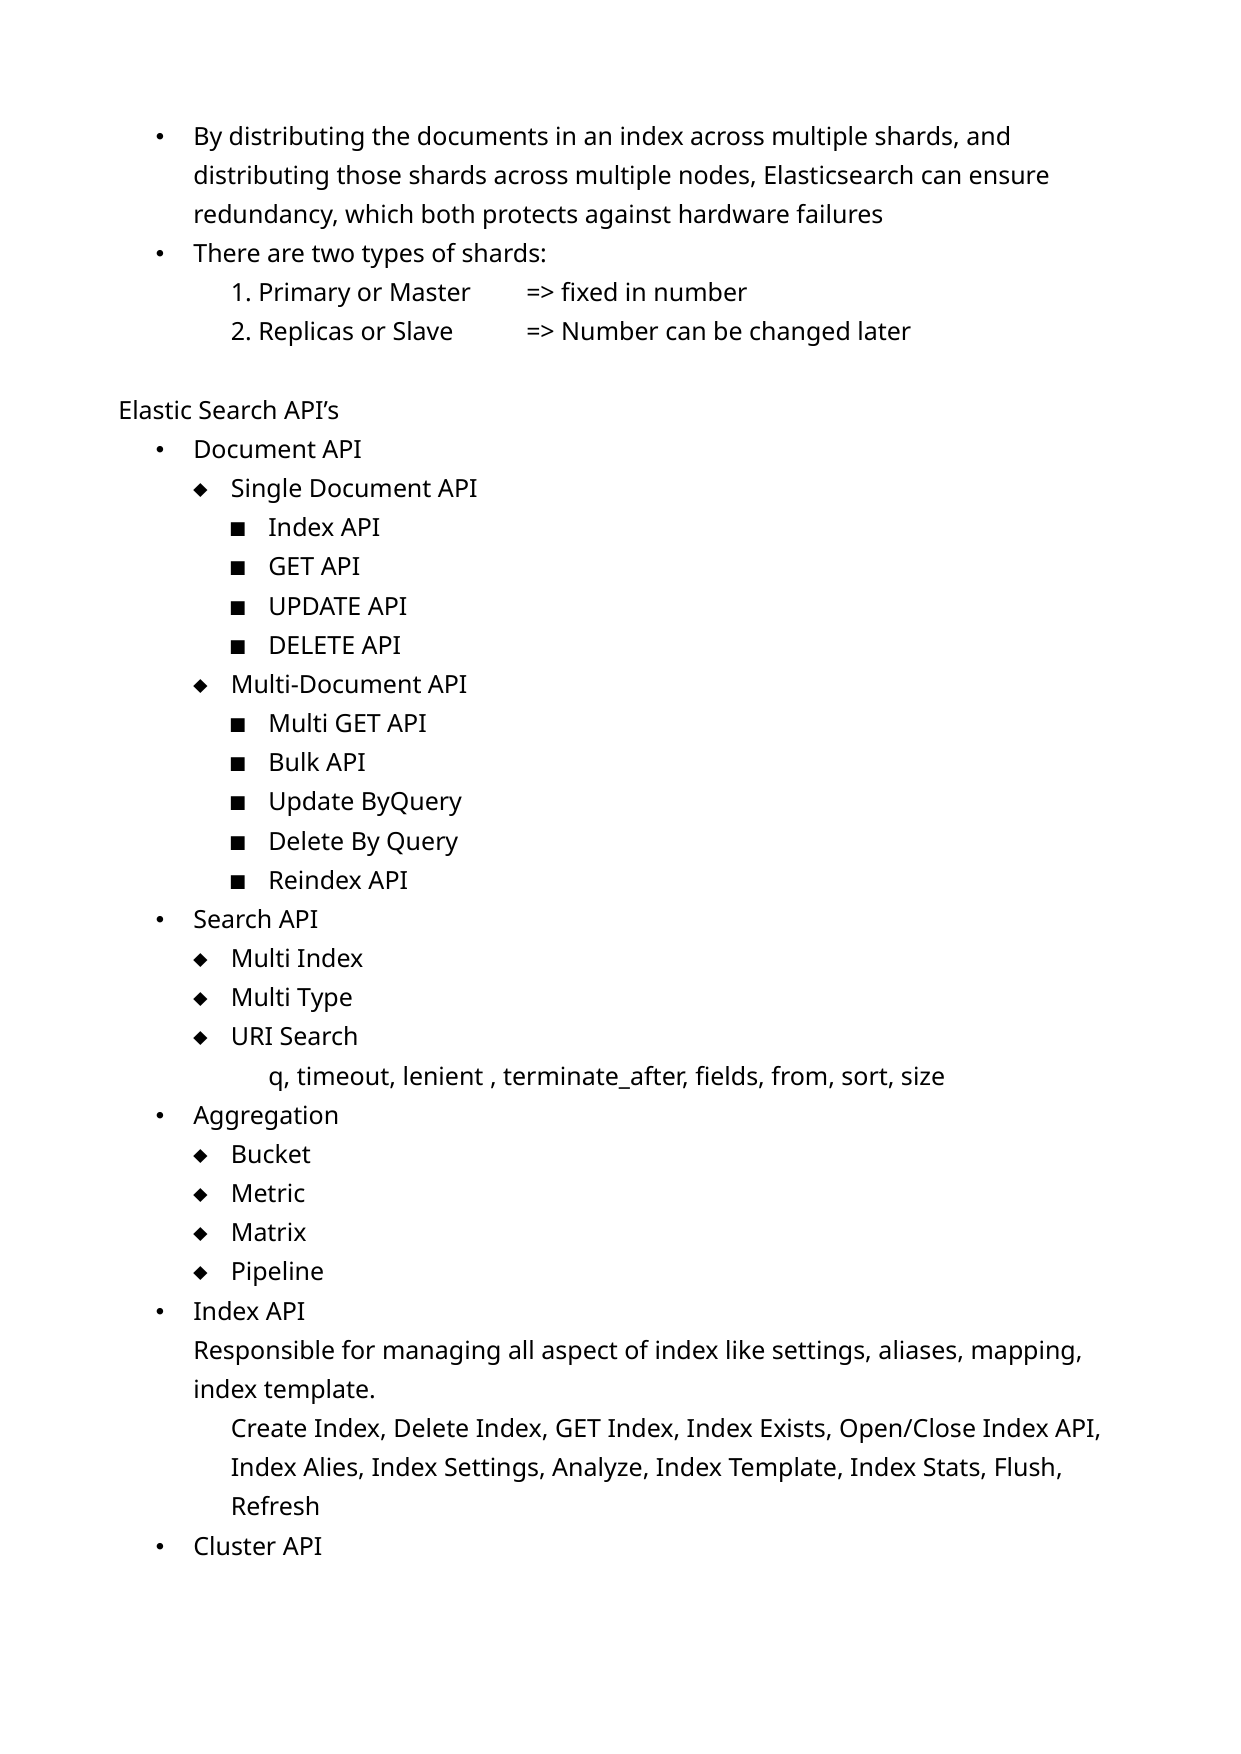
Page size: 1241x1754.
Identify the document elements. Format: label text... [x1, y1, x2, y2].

list Multi GET API [231, 706, 1122, 740]
list Bucket [193, 1136, 1122, 1171]
list There are two types of shards: [156, 236, 1122, 270]
list Matrix [193, 1215, 1122, 1249]
list Multi Index [193, 941, 1122, 975]
list 1. Primary or Master => fixed in number [193, 275, 1122, 309]
list Multi Type [193, 980, 1122, 1014]
list Bulk API [231, 745, 1122, 779]
list Search API [156, 901, 1122, 936]
list Reindex API [231, 862, 1122, 896]
list Create Index, Delete Index, GET Index, Index Exists, Open/Close Index API, [193, 1411, 1122, 1445]
list DELETE API [231, 627, 1122, 661]
list Responsible for managing all aspect of index like settings, aliases, mapping, index template. [156, 1332, 1122, 1406]
list Delete By Query [231, 823, 1122, 857]
list Metric [193, 1176, 1122, 1210]
list GET API [231, 549, 1122, 583]
list 2. Replicas or Slave => Number can be changed later [193, 314, 1122, 348]
list URI Search [193, 1019, 1122, 1053]
list Single Document API [193, 471, 1122, 505]
text Elastic Search API’s [118, 392, 1122, 426]
list By distributing the documents in an index across multiple shards, and distributing those shards across multiple nodes, Elasticsearch can ensure redundancy, which both protects against hardware failures [156, 118, 1122, 231]
list q, timeout, lenient , terminate_after, fields, from, sort, size [231, 1058, 1122, 1092]
list Aggregation [156, 1097, 1122, 1131]
list Pipeline [193, 1254, 1122, 1288]
list Update ByQuery [231, 784, 1122, 818]
list Multi-Document API [193, 666, 1122, 701]
list Index API [156, 1293, 1122, 1327]
list Cluster API [156, 1528, 1122, 1562]
list Document API [156, 431, 1122, 466]
list UPDATE API [231, 588, 1122, 622]
list Index API [231, 510, 1122, 544]
list Index Alies, Index Settings, Analyze, Index Template, Index Stats, Flush, Refresh [193, 1450, 1122, 1523]
